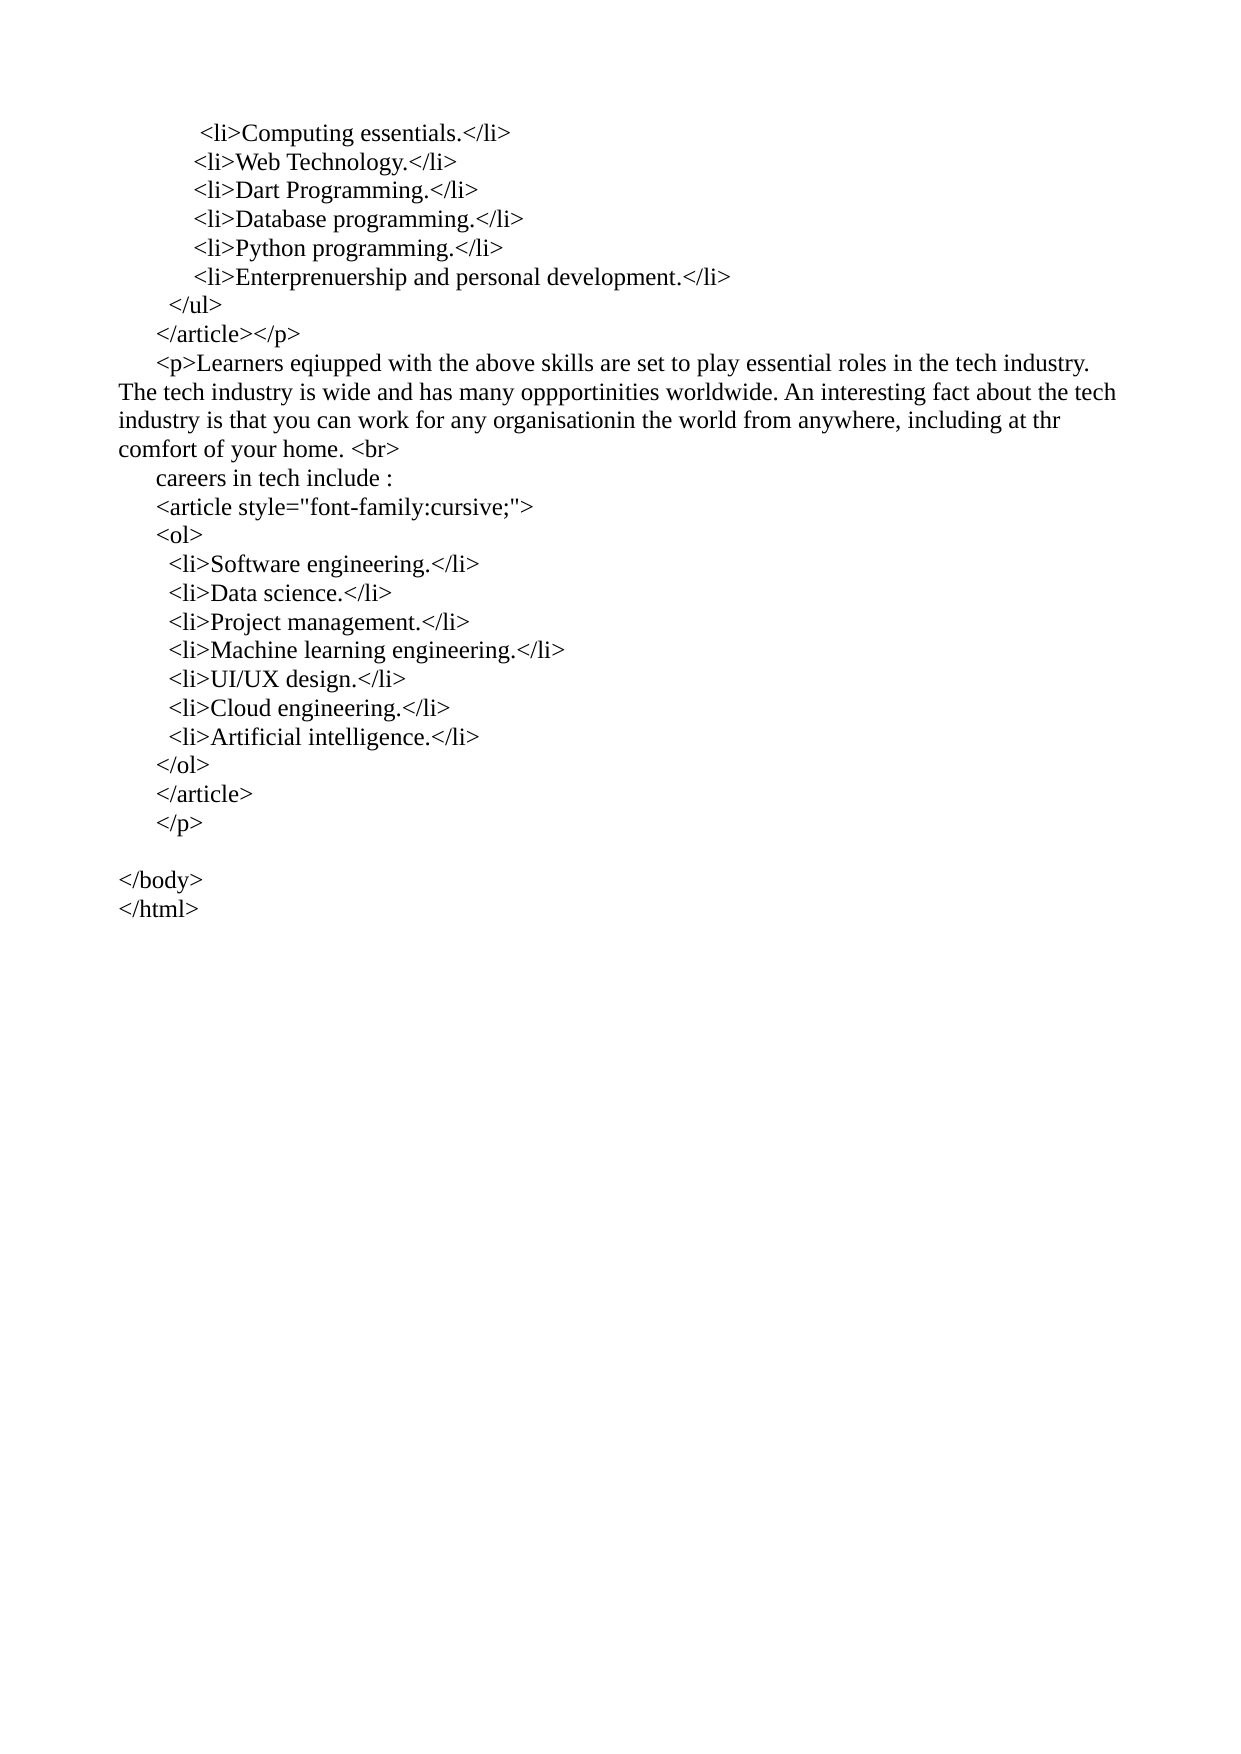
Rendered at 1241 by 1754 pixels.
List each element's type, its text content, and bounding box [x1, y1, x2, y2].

text <li>Software engineering.</li> [118, 549, 1122, 578]
text <article style="font-family:cursive;"> [118, 492, 1122, 521]
text <li>Python programming.</li> [118, 233, 1122, 262]
text <li>Web Technology.</li> [118, 147, 1122, 176]
text </body> [118, 866, 1122, 894]
text <li>UI/UX design.</li> [118, 664, 1122, 693]
text <li>Database programming.</li> [118, 204, 1122, 233]
text <li>Data science.</li> [118, 578, 1122, 607]
text <li>Enterprenuership and personal development.</li> [118, 262, 1122, 291]
text <li>Computing essentials.</li> [118, 118, 1122, 147]
text <li>Machine learning engineering.</li> [118, 636, 1122, 664]
text </ul> [118, 291, 1122, 319]
text <ol> [118, 521, 1122, 549]
text </article></p> [118, 319, 1122, 348]
text </html> [118, 894, 1122, 923]
text </p> [118, 808, 1122, 837]
text <li>Cloud engineering.</li> [118, 693, 1122, 722]
text <li>Artificial intelligence.</li> [118, 722, 1122, 751]
text careers in tech include : [118, 463, 1122, 492]
text <p>Learners eqiupped with the above skills are set to play essential roles in the tech industry. The tech industry is wide and has many oppportinities worldwide. An interesting fact about the tech industry is that you can work for any organisationin the world from anywhere, including at thr comfort of your home. <br> [118, 348, 1122, 463]
text </ol> [118, 751, 1122, 779]
text <li>Dart Programming.</li> [118, 176, 1122, 204]
text <li>Project management.</li> [118, 607, 1122, 636]
text </article> [118, 779, 1122, 808]
